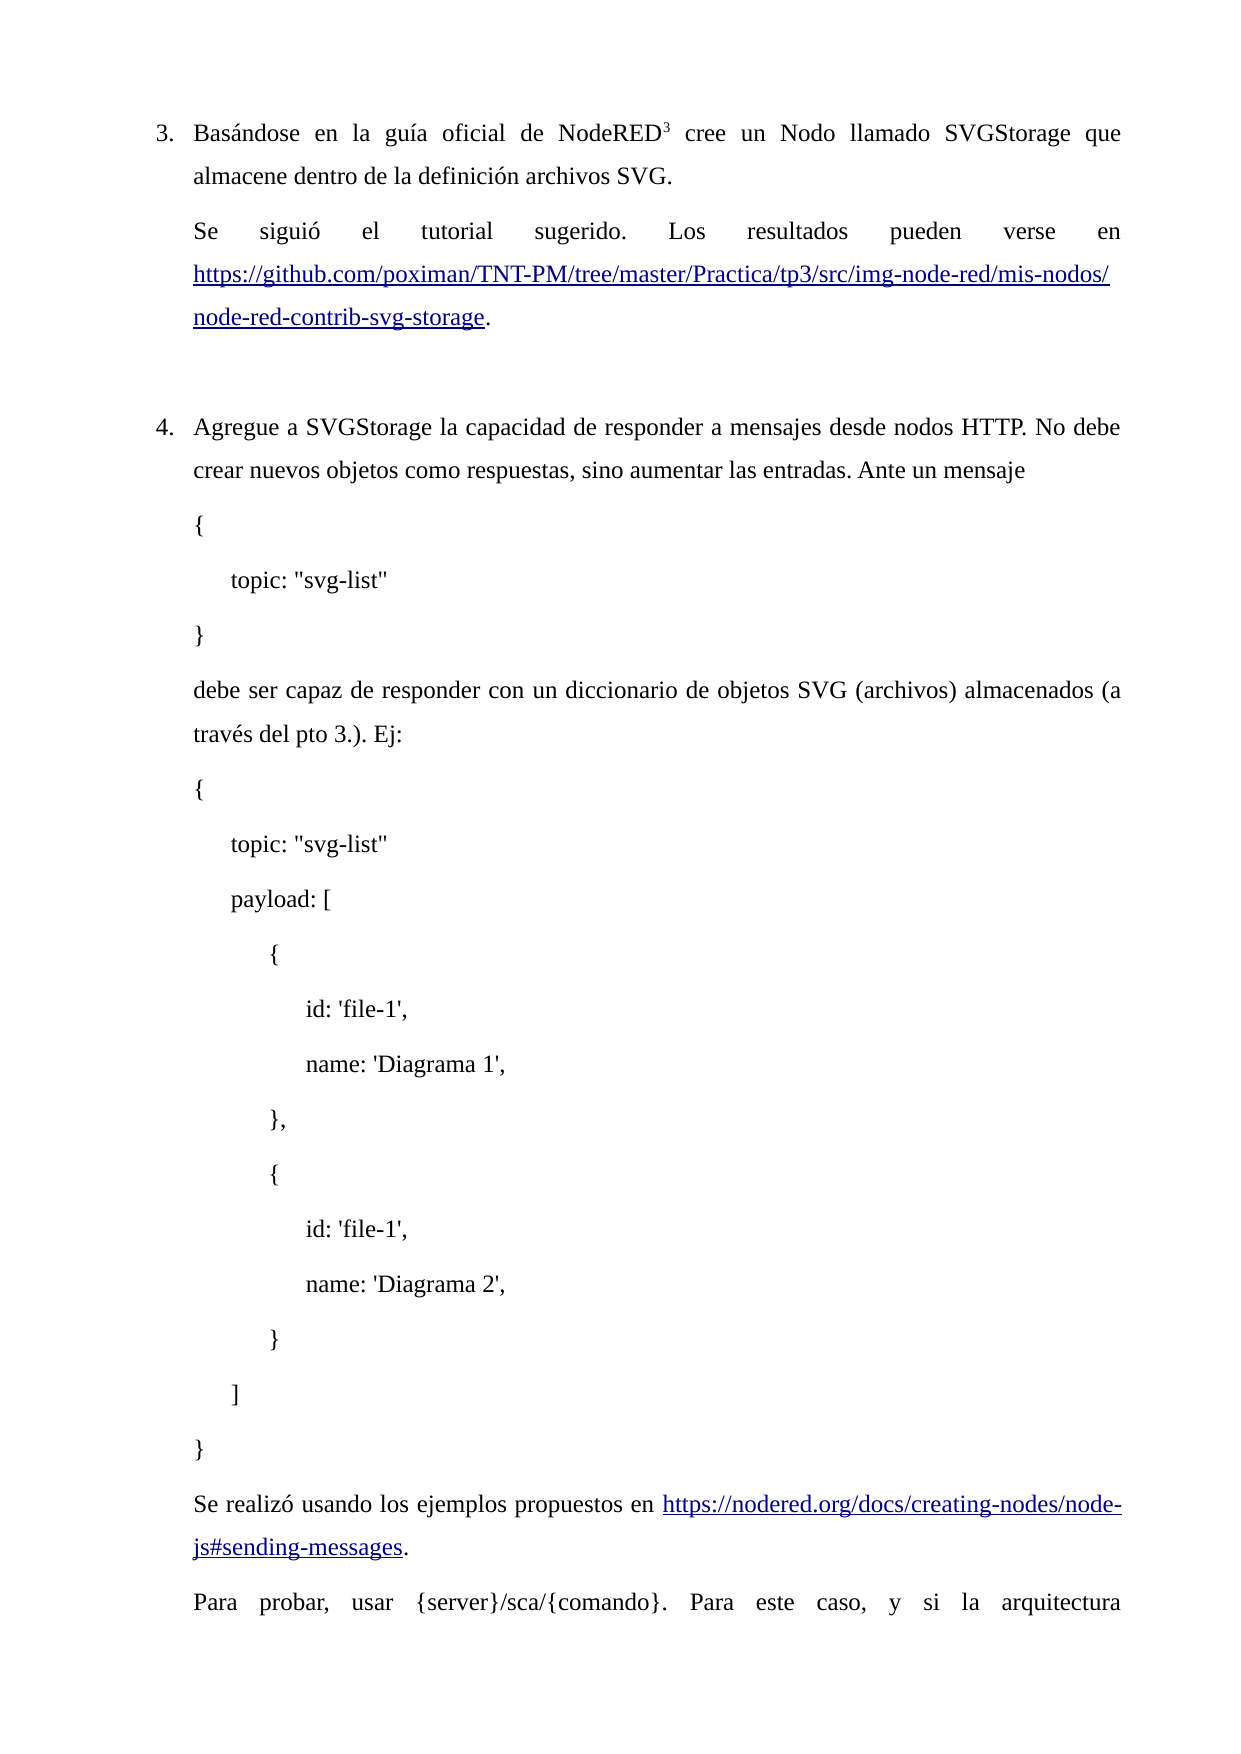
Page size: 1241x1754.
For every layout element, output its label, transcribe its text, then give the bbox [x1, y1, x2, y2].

list Para probar, usar {server}/sca/{comando}. Para este caso, y si la arquitectura [156, 1587, 1122, 1616]
list debe ser capaz de responder con un diccionario de objetos SVG (archivos) almacenados (a través del pto 3.). Ej: [156, 676, 1122, 747]
list Agregue a SVGStorage la capacidad de responder a mensajes desde nodos HTTP. No debe crear nuevos objetos como respuestas, sino aumentar las entradas. Ante un mensaje [156, 412, 1122, 484]
list } [156, 621, 1122, 649]
list { [231, 1159, 1122, 1187]
list ] [193, 1379, 1122, 1407]
list id: 'file-1', [268, 1214, 1122, 1242]
list Se realizó usando los ejemplos propuestos en https://nodered.org/docs/creating-nodes/node-js#sending-messages. [156, 1489, 1122, 1561]
list }, [231, 1104, 1122, 1132]
list topic: "svg-list" [193, 829, 1122, 857]
list } [231, 1324, 1122, 1352]
list { [156, 774, 1122, 802]
list { [156, 511, 1122, 539]
list Basándose en la guía oficial de NodeRED3 cree un Nodo llamado SVGStorage que almacene dentro de la definición archivos SVG. [156, 118, 1122, 190]
list name: 'Diagrama 1', [268, 1049, 1122, 1077]
list id: 'file-1', [268, 994, 1122, 1022]
list topic: "svg-list" [193, 566, 1122, 594]
list Se siguió el tutorial sugerido. Los resultados pueden verse en https://github.com/poximan/TNT-PM/tree/master/Practica/tp3/src/img-node-red/mis-nodos/node-red-contrib-svg-storage. [156, 216, 1122, 331]
list payload: [ [193, 884, 1122, 912]
list { [231, 939, 1122, 967]
list } [156, 1434, 1122, 1462]
list name: 'Diagrama 2', [268, 1269, 1122, 1297]
